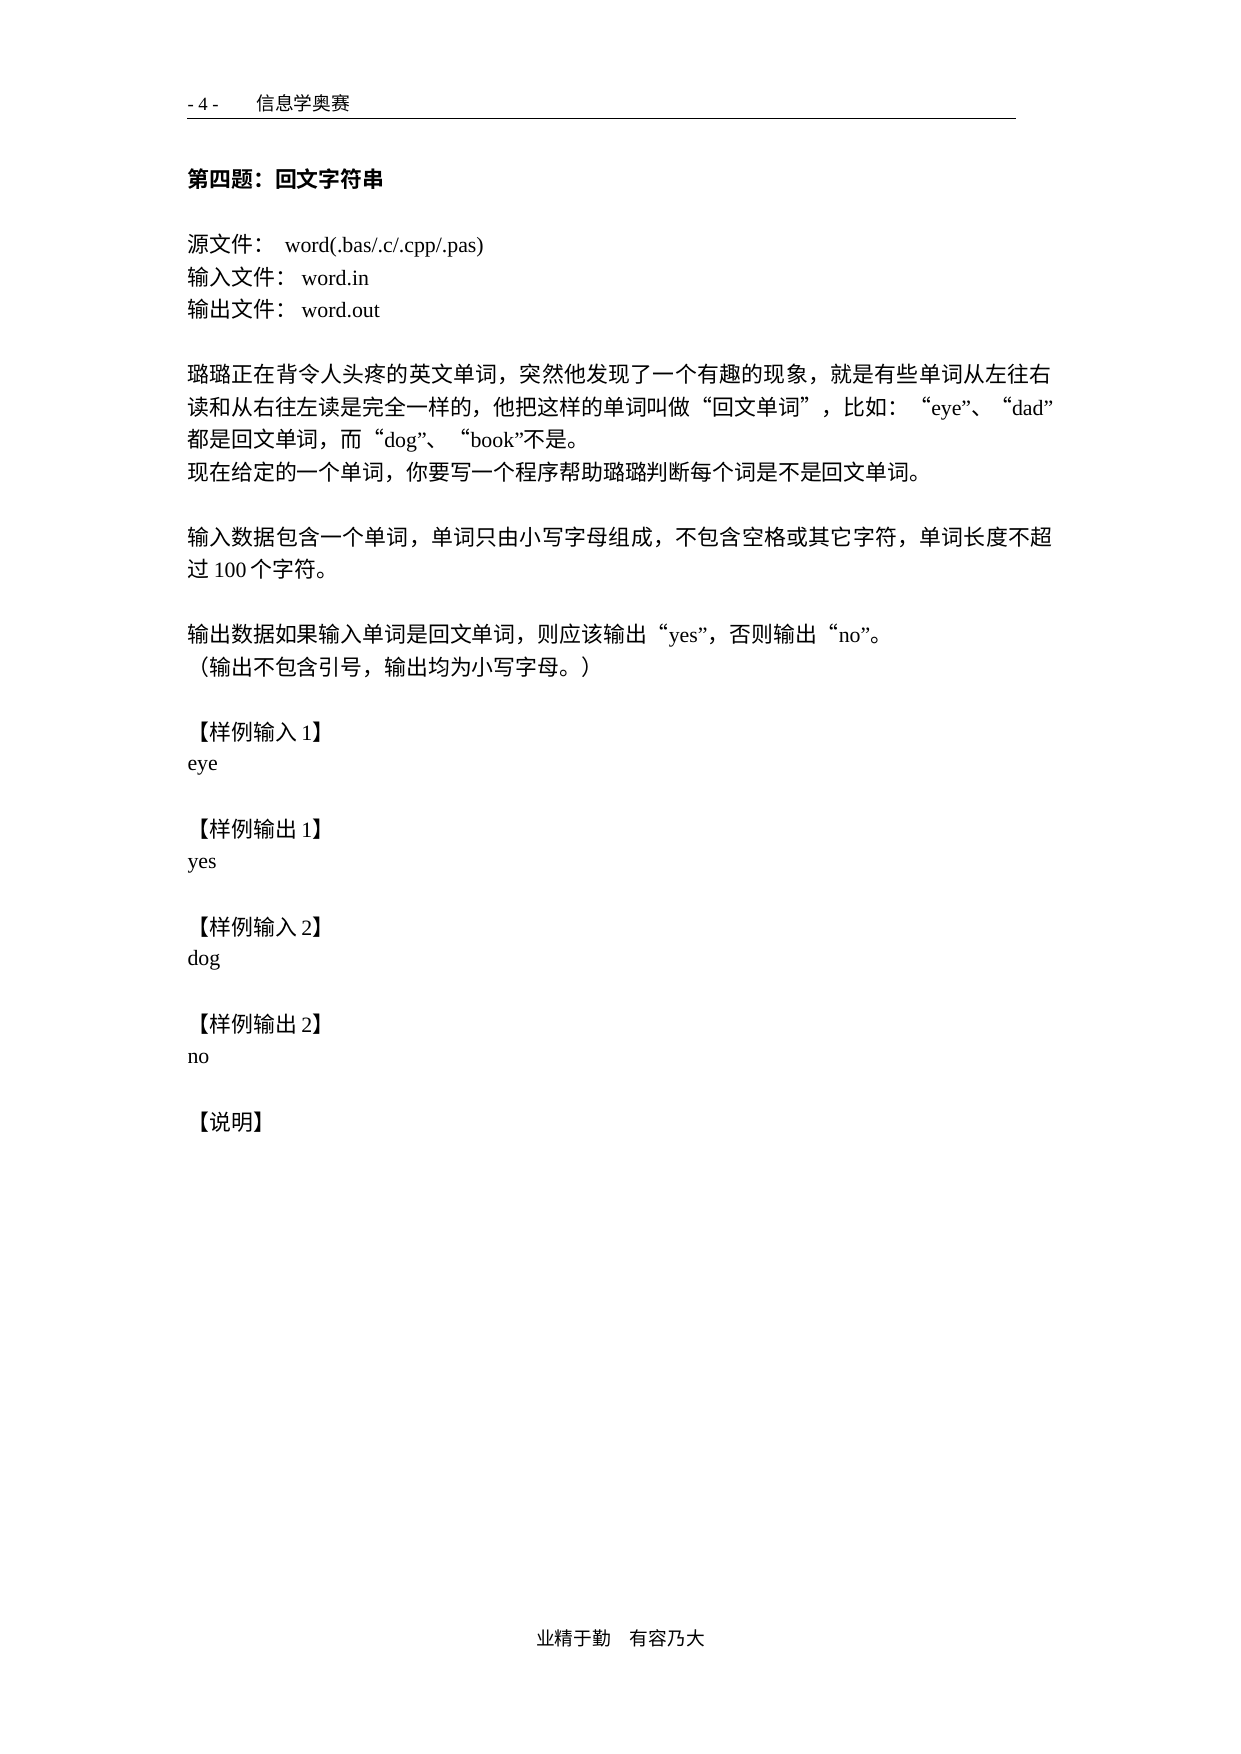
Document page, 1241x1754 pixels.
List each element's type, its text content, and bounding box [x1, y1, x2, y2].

text 输出文件： word.out [187, 292, 1053, 324]
text （输出不包含引号，输出均为小写字母。） [187, 649, 1053, 682]
text 璐璐正在背令人头疼的英文单词，突然他发现了一个有趣的现象，就是有些单词从左往右读和从右往左读是完全一样的，他把这样的单词叫做“回文单词”，比如：“eye”、“dad”都是回文单词，而“dog”、“book”不是。 [187, 357, 1053, 454]
text 源文件： word(.bas/.c/.cpp/.pas) [187, 227, 1053, 259]
text 【样例输出1】 [187, 812, 1053, 844]
text 【说明】 [187, 1104, 1053, 1137]
text 【样例输入2】 [187, 909, 1053, 942]
text 现在给定的一个单词，你要写一个程序帮助璐璐判断每个词是不是回文单词。 [187, 454, 1053, 487]
text dog [187, 942, 1053, 974]
text 【样例输入1】 [187, 714, 1053, 747]
text 【样例输出2】 [187, 1007, 1053, 1039]
text yes [187, 844, 1053, 877]
text no [187, 1039, 1053, 1072]
text eye [187, 747, 1053, 779]
text 输入数据包含一个单词，单词只由小写字母组成，不包含空格或其它字符，单词长度不超过100个字符。 [187, 519, 1053, 584]
text 第四题：回文字符串 [187, 162, 1053, 194]
text 输入文件： word.in [187, 259, 1053, 292]
text 输出数据如果输入单词是回文单词，则应该输出“yes”，否则输出“no”。 [187, 617, 1053, 649]
